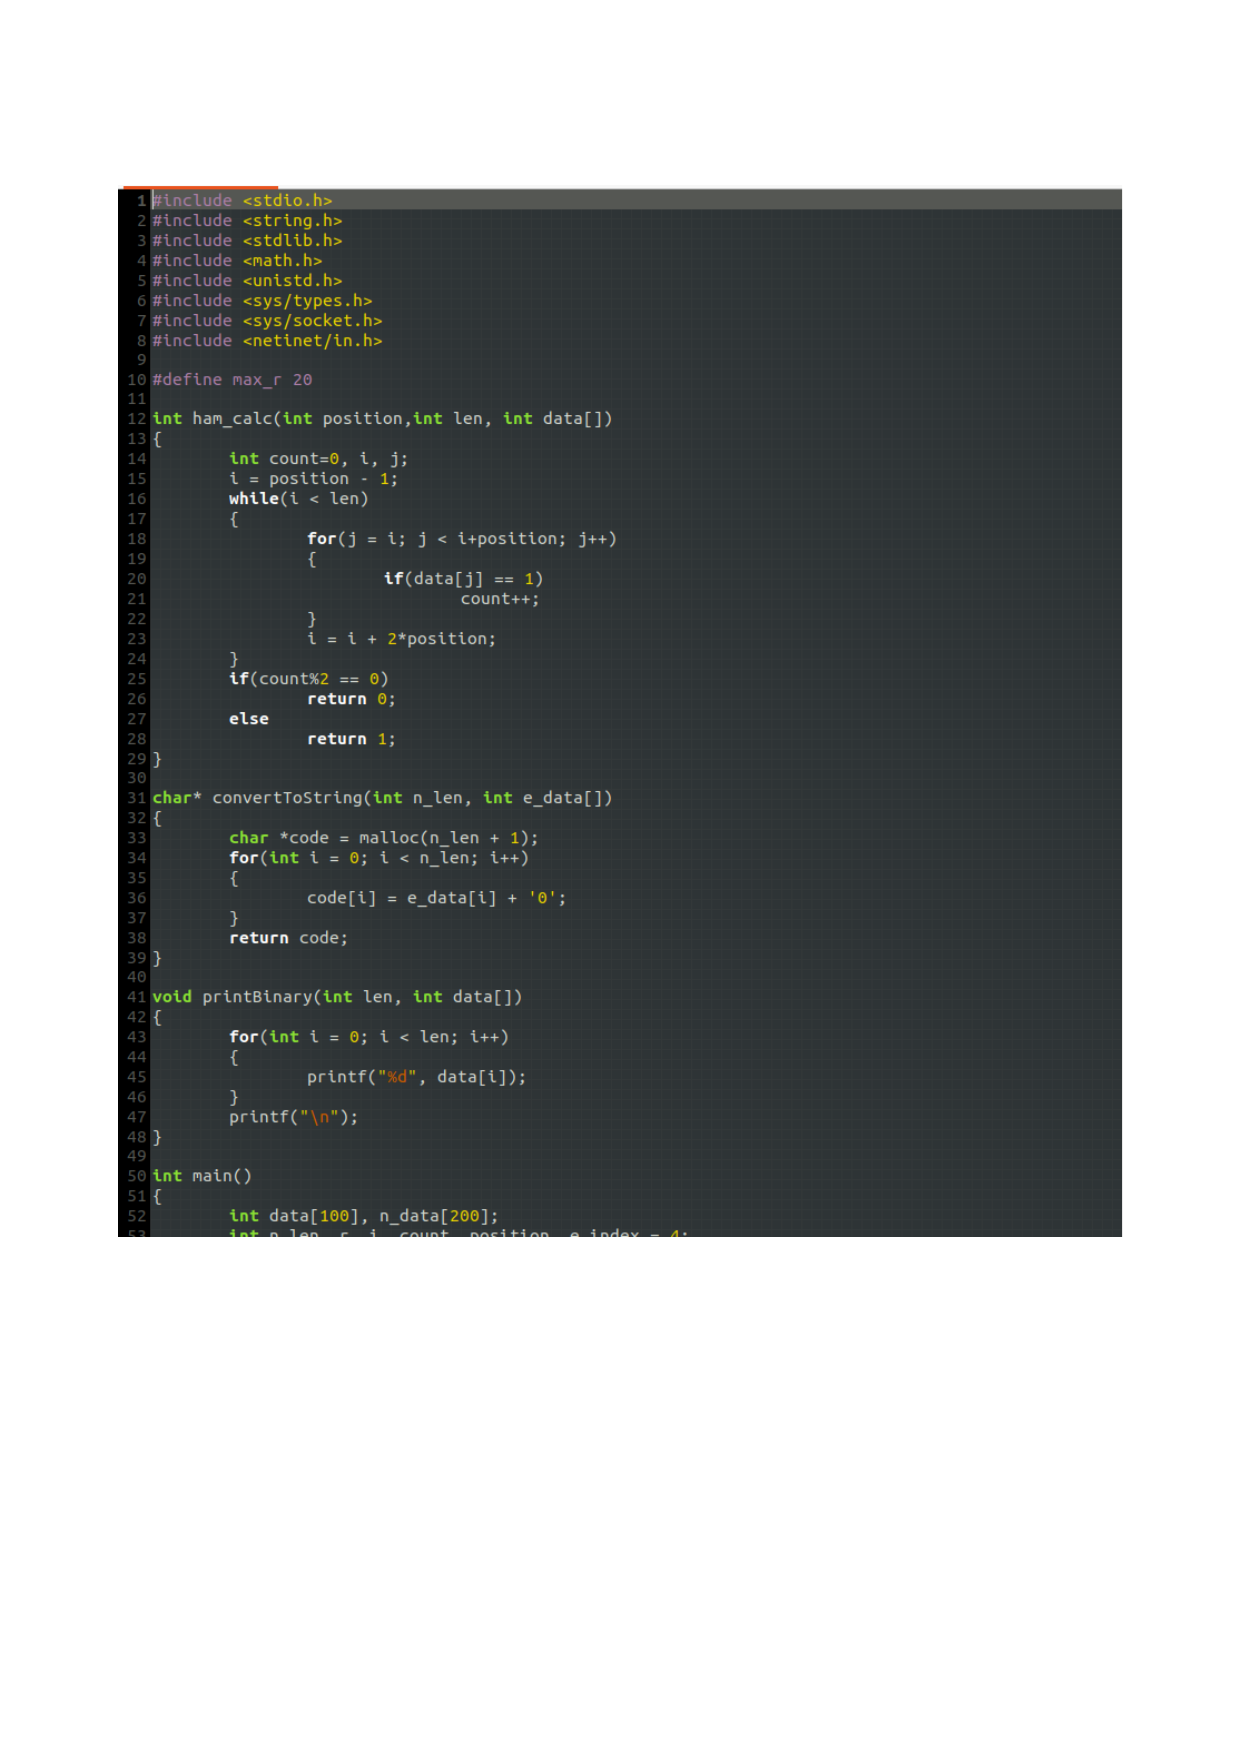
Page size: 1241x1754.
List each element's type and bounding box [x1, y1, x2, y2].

picture [118, 185, 1123, 1237]
